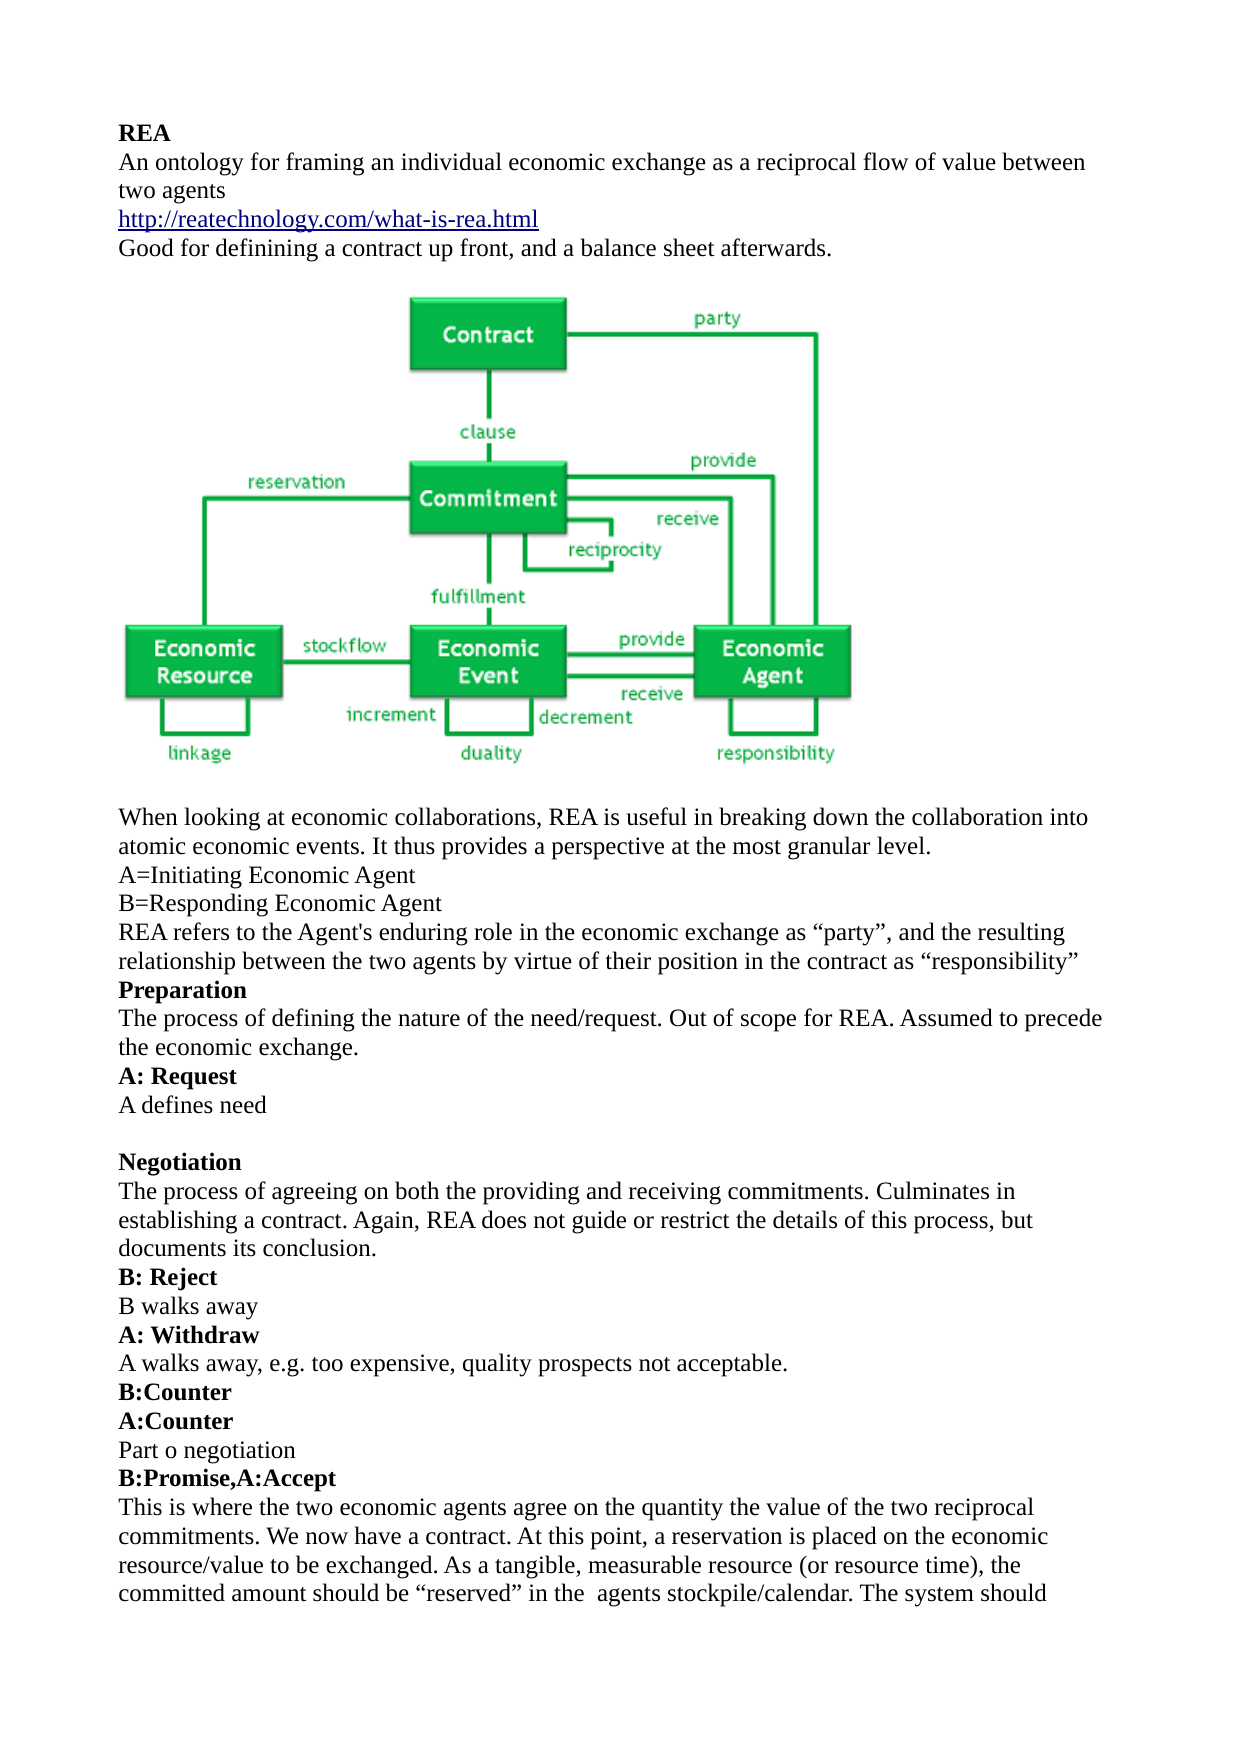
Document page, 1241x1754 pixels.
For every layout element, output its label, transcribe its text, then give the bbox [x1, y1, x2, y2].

text Preparation [118, 975, 1122, 1003]
text http://reatechnology.com/what-is-rea.html [118, 204, 1122, 233]
text A: Withdraw [118, 1320, 1122, 1348]
text B:Promise,A:Accept [118, 1463, 1122, 1492]
text REA refers to the Agent's enduring role in the economic exchange as “party”, and the resulting relationship between the two agents by virtue of their position in the contract as “responsibility” [118, 917, 1122, 975]
text REA [118, 118, 1122, 147]
text When looking at economic collaborations, REA is useful in breaking down the collaboration into atomic economic events. It thus provides a perspective at the most granular level. [118, 802, 1122, 860]
text A walks away, e.g. too expensive, quality prospects not acceptable. [118, 1348, 1122, 1377]
text A=Initiating Economic Agent [118, 860, 1122, 888]
text B walks away [118, 1291, 1122, 1320]
text Negotiation [118, 1147, 1122, 1176]
text B=Responding Economic Agent [118, 888, 1122, 917]
text This is where the two economic agents agree on the quantity the value of the two reciprocal commitments. We now have a contract. At this point, a reservation is placed on the economic resource/value to be exchanged. As a tangible, measurable resource (or resource time), the committed amount should be “reserved” in the agents stockpile/calendar. The system should [118, 1492, 1122, 1607]
picture [118, 290, 864, 774]
text Part o negotiation [118, 1435, 1122, 1463]
text A:Counter [118, 1406, 1122, 1435]
text A: Request [118, 1061, 1122, 1090]
text B: Reject [118, 1262, 1122, 1291]
text Good for definining a contract up front, and a balance sheet afterwards. [118, 233, 1122, 262]
text B:Counter [118, 1377, 1122, 1406]
text The process of agreeing on both the providing and receiving commitments. Culminates in establishing a contract. Again, REA does not guide or restrict the details of this process, but documents its conclusion. [118, 1176, 1122, 1262]
text The process of defining the nature of the need/request. Out of scope for REA. Assumed to precede the economic exchange. [118, 1003, 1122, 1061]
text A defines need [118, 1090, 1122, 1118]
text An ontology for framing an individual economic exchange as a reciprocal flow of value between two agents [118, 147, 1122, 204]
